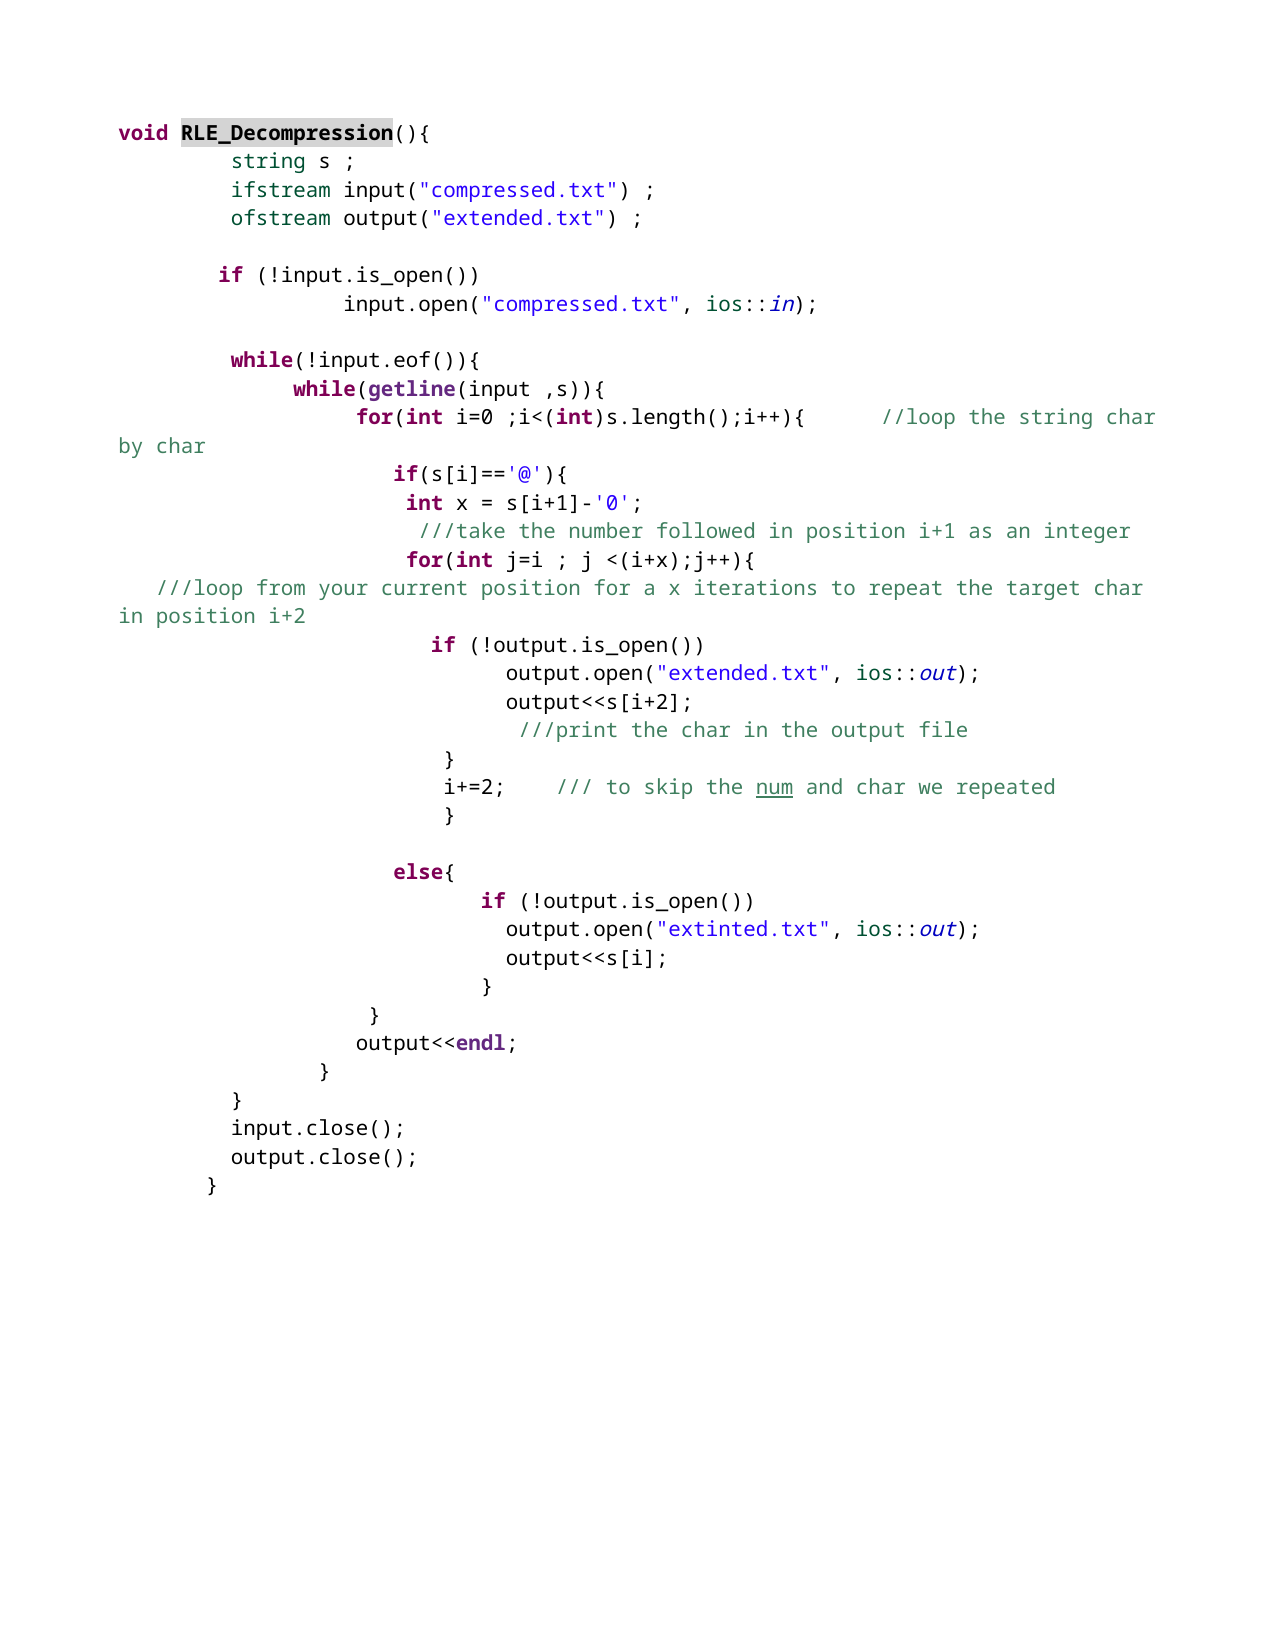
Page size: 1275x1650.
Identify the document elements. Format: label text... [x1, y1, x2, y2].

text else{ [118, 857, 1157, 886]
text } [118, 1085, 1157, 1113]
text } [118, 744, 1157, 772]
text if (!output.is_open()) [118, 886, 1157, 914]
text input.close(); [118, 1113, 1157, 1142]
text ///loop from your current position for a x iterations to repeat the target char in position i+2 [118, 573, 1157, 630]
text output<<s[i]; [118, 943, 1157, 971]
text } [118, 1170, 1157, 1199]
text output.open("extended.txt", ios::out); [118, 658, 1157, 687]
text int x = s[i+1]-'0'; [118, 488, 1157, 516]
text } [118, 1000, 1157, 1028]
text } [118, 1057, 1157, 1085]
text if(s[i]=='@'){ [118, 459, 1157, 488]
text if (!input.is_open()) [118, 260, 1157, 289]
text output<<s[i+2]; [118, 687, 1157, 715]
text } [118, 971, 1157, 1000]
text void RLE_Decompression(){ [118, 118, 1157, 147]
text output.open("extinted.txt", ios::out); [118, 914, 1157, 943]
text output.close(); [118, 1142, 1157, 1170]
text output<<endl; [118, 1028, 1157, 1057]
text string s ; [118, 147, 1157, 175]
text ifstream input("compressed.txt") ; [118, 175, 1157, 203]
text i+=2; /// to skip the num and char we repeated [118, 772, 1157, 801]
text for(int i=0 ;i<(int)s.length();i++){ //loop the string char by char [118, 402, 1157, 459]
text ///print the char in the output file [118, 715, 1157, 744]
text while(getline(input ,s)){ [118, 374, 1157, 402]
text ofstream output("extended.txt") ; [118, 203, 1157, 232]
text while(!input.eof()){ [118, 346, 1157, 374]
text input.open("compressed.txt", ios::in); [118, 289, 1157, 317]
text if (!output.is_open()) [118, 630, 1157, 658]
text ///take the number followed in position i+1 as an integer for(int j=i ; j <(i+x);j++){ [118, 516, 1157, 573]
text } [118, 801, 1157, 829]
